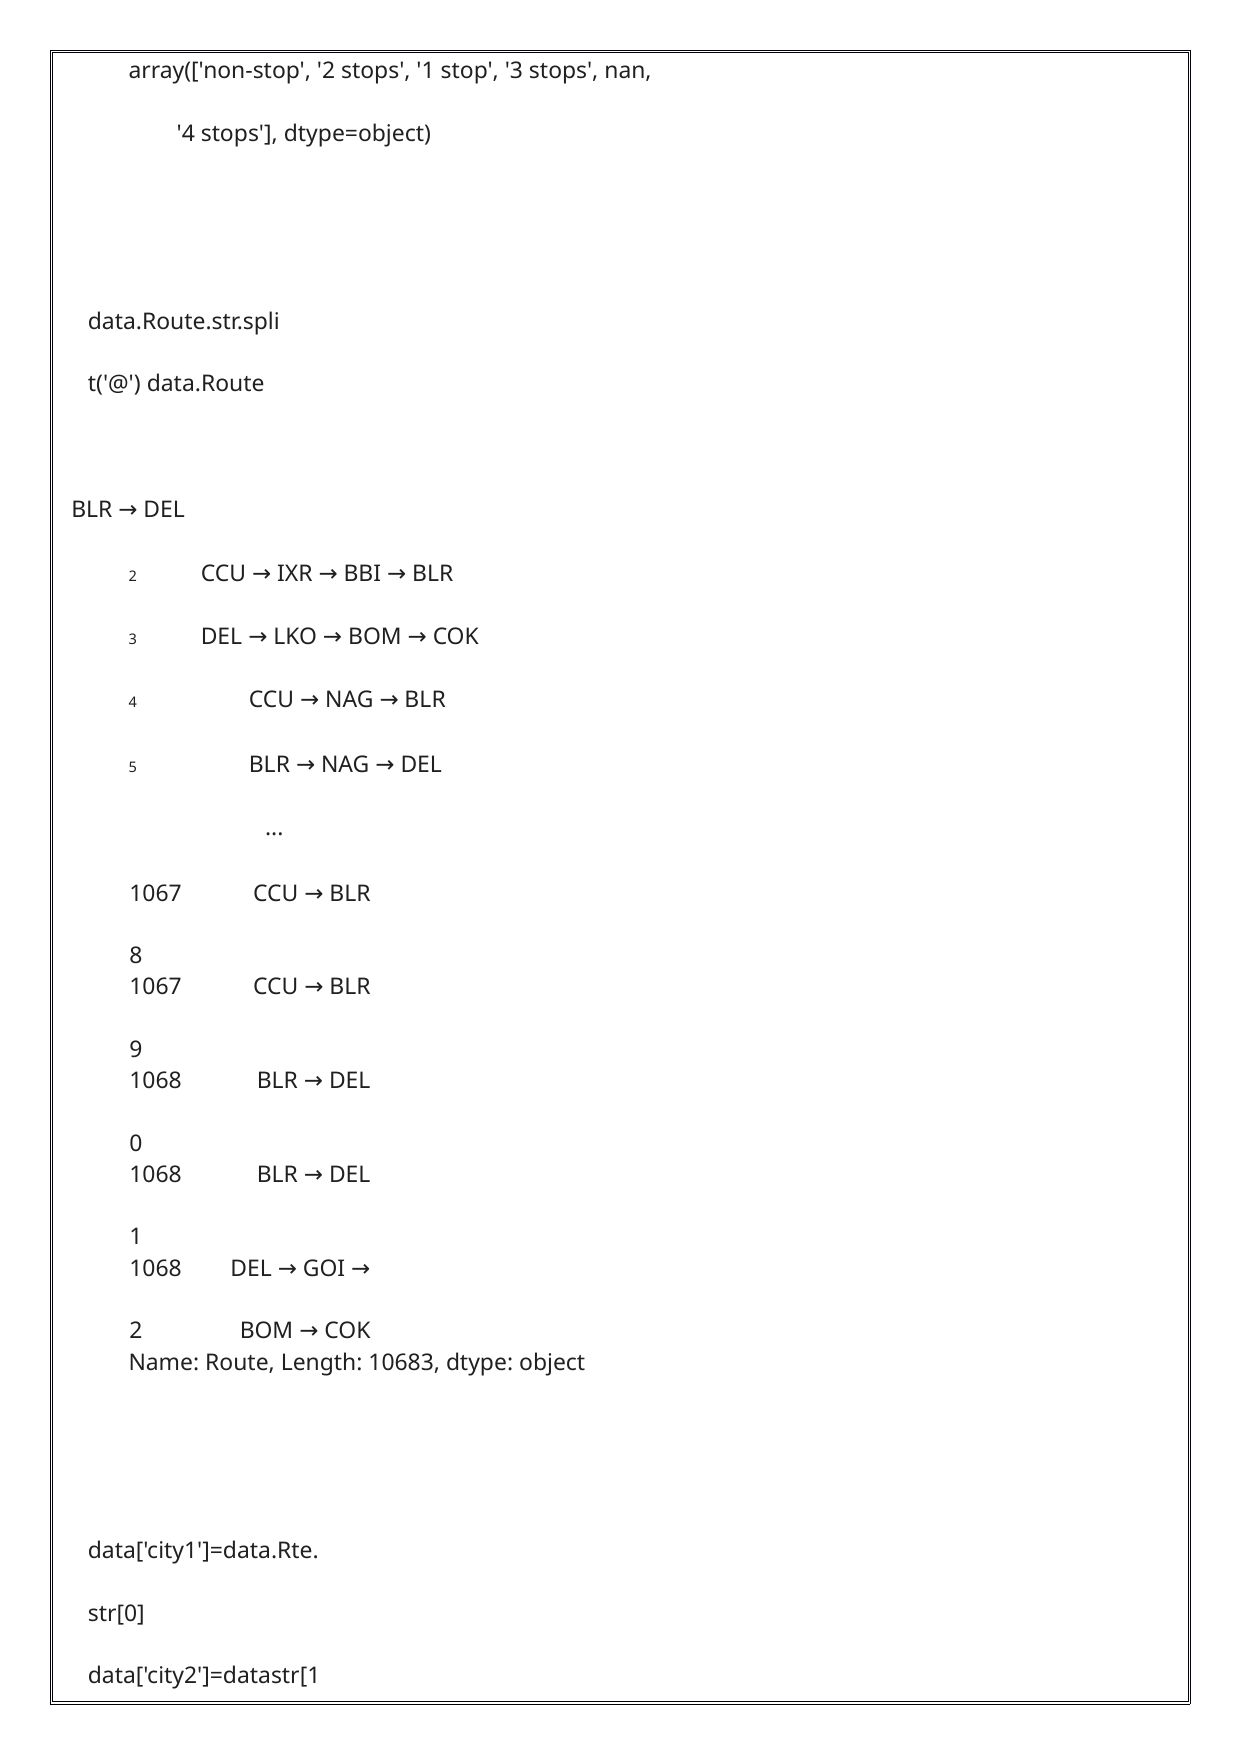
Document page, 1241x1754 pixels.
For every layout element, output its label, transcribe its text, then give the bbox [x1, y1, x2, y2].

table_cell 10679 [124, 970, 185, 1064]
table_cell CCU → BLR [185, 970, 375, 1064]
list CCU → NAG → BLR [128, 683, 1188, 715]
text data.Route.str.split('@') data.Route [88, 305, 280, 398]
list [0, 493, 50, 524]
table_cell DEL → GOI → BOM → COK [185, 1252, 375, 1345]
list CCU → IXR → BBI → BLR [128, 557, 1188, 588]
text Name: Route, Length: 10683, dtype: object [128, 1346, 1188, 1377]
text ... [265, 811, 1188, 842]
list DEL → LKO → BOM → COK [128, 620, 1188, 652]
table_header 10678 [124, 877, 185, 970]
table_cell 10682 [124, 1252, 185, 1345]
table_cell BLR → DEL [185, 1064, 375, 1158]
list BLR → NAG → DEL [128, 748, 1188, 779]
table_cell BLR → DEL [185, 1158, 375, 1252]
table_cell 10680 [124, 1064, 185, 1158]
table_cell 10681 [124, 1158, 185, 1252]
table_header CCU → BLR [185, 877, 375, 970]
text array(['non-stop', '2 stops', '1 stop', '3 stops', nan, '4 stops'], dtype=object) [128, 54, 657, 148]
list BLR → DEL [53, 493, 1188, 524]
text data['city1']=data.Rte.str[0] data['city2']=datastr[1 [88, 1534, 327, 1691]
